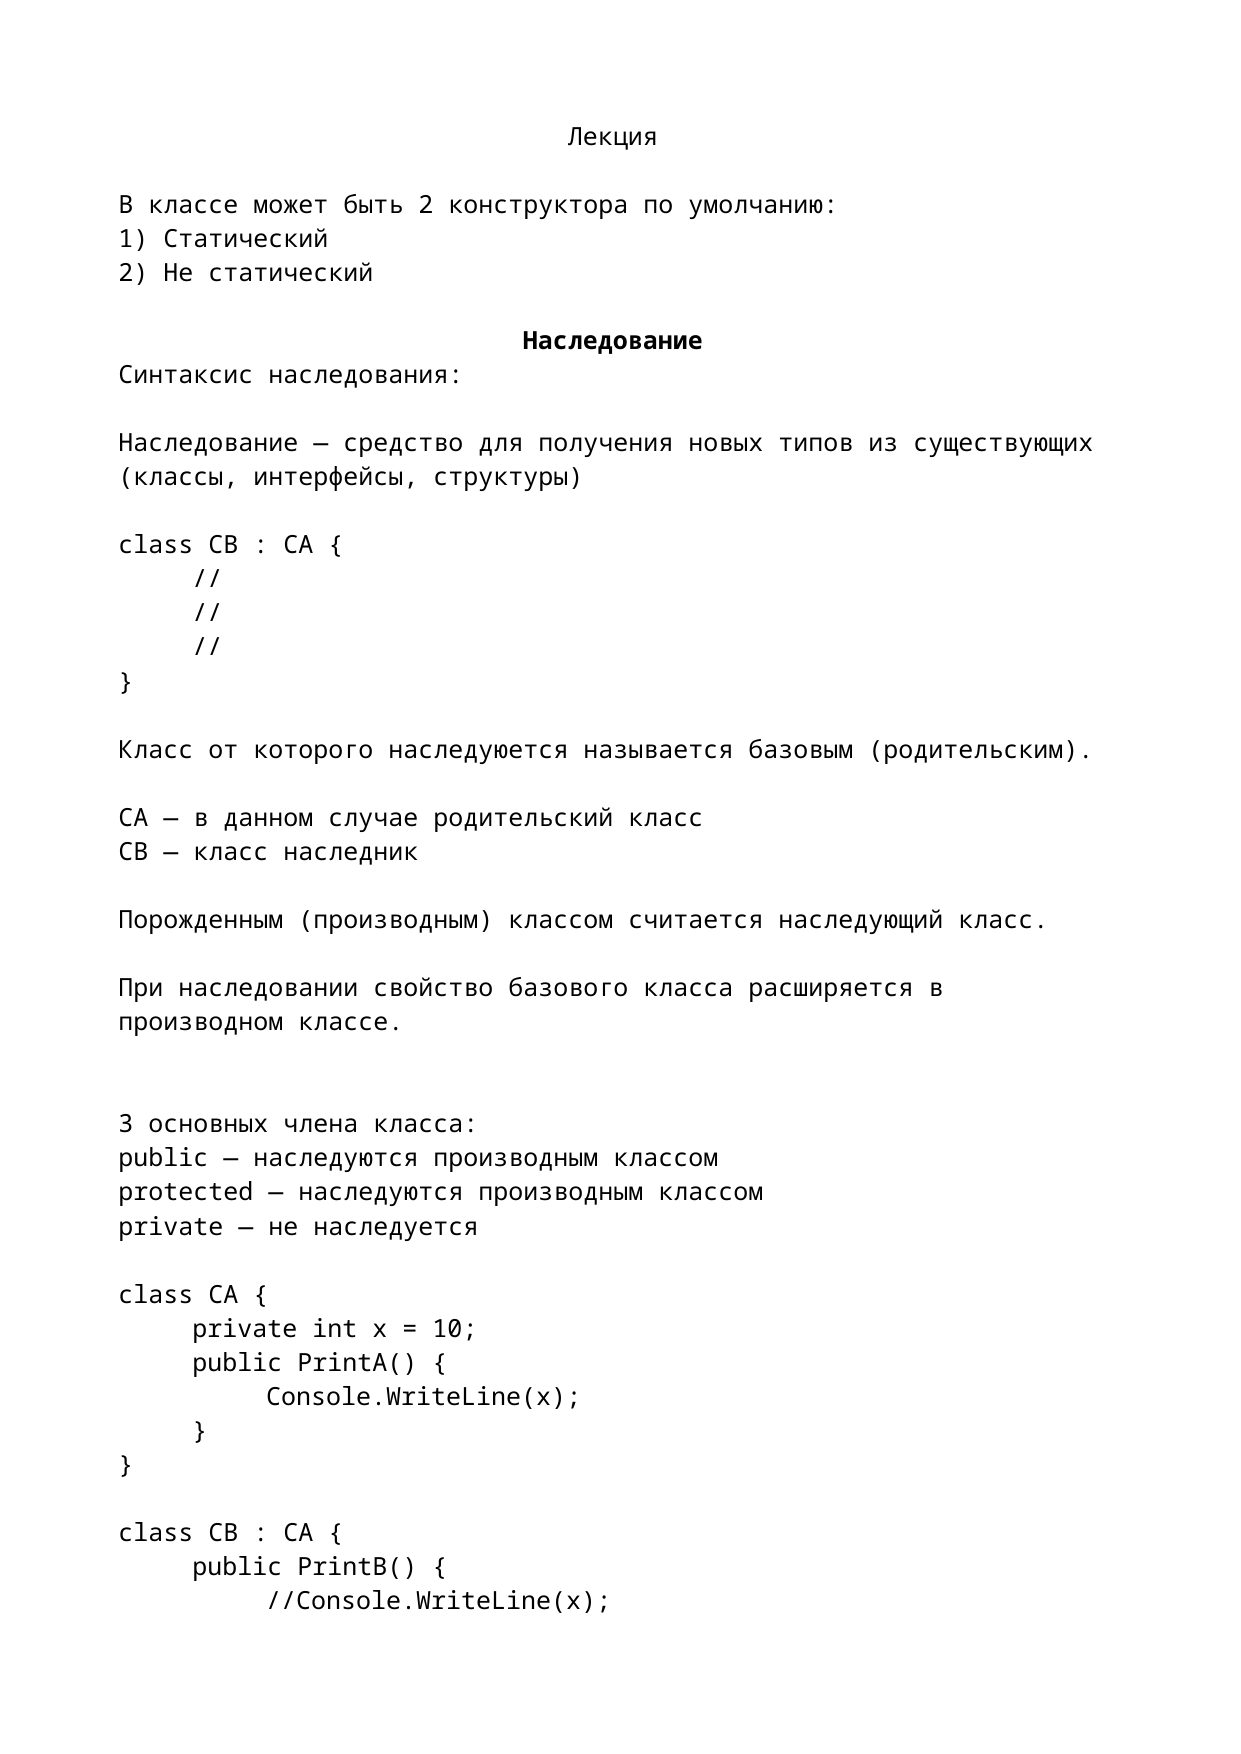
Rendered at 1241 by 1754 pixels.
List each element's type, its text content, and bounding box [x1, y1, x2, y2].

text В классе может быть 2 конструктора по умолчанию: [118, 186, 1122, 220]
text public PrintA() { [118, 1344, 1122, 1378]
text CB — класс наследник [118, 833, 1122, 867]
text // [118, 629, 1122, 663]
text Лекция [118, 118, 1122, 152]
text Наследование — средство для получения новых типов из существующих (классы, интерфейсы, структуры) [118, 425, 1122, 493]
text } [118, 1447, 1122, 1481]
text } [118, 663, 1122, 697]
text public — наследуются производным классом [118, 1140, 1122, 1174]
text CA — в данном случае родительский класс [118, 799, 1122, 833]
text 2) Не статический [118, 254, 1122, 288]
text 1) Статический [118, 220, 1122, 254]
text При наследовании свойство базового класса расширяется в производном классе. [118, 970, 1122, 1038]
text private — не наследуется [118, 1208, 1122, 1242]
text class CA { [118, 1276, 1122, 1310]
text Порожденным (производным) классом считается наследующий класс. [118, 902, 1122, 936]
text // [118, 595, 1122, 629]
text // [118, 561, 1122, 595]
text Наследование [118, 322, 1122, 357]
text Console.WriteLine(x); [118, 1378, 1122, 1412]
text class CB : CA { [118, 527, 1122, 561]
text public PrintB() { [118, 1549, 1122, 1583]
text protected — наследуются производным классом [118, 1174, 1122, 1208]
text private int x = 10; [118, 1310, 1122, 1344]
text //Console.WriteLine(x); [118, 1583, 1122, 1617]
text Класс от которого наследуюется называется базовым (родительским). [118, 731, 1122, 765]
text 3 основных члена класса: [118, 1106, 1122, 1140]
text } [118, 1412, 1122, 1447]
text Синтаксис наследования: [118, 357, 1122, 391]
text class CB : CA { [118, 1515, 1122, 1549]
